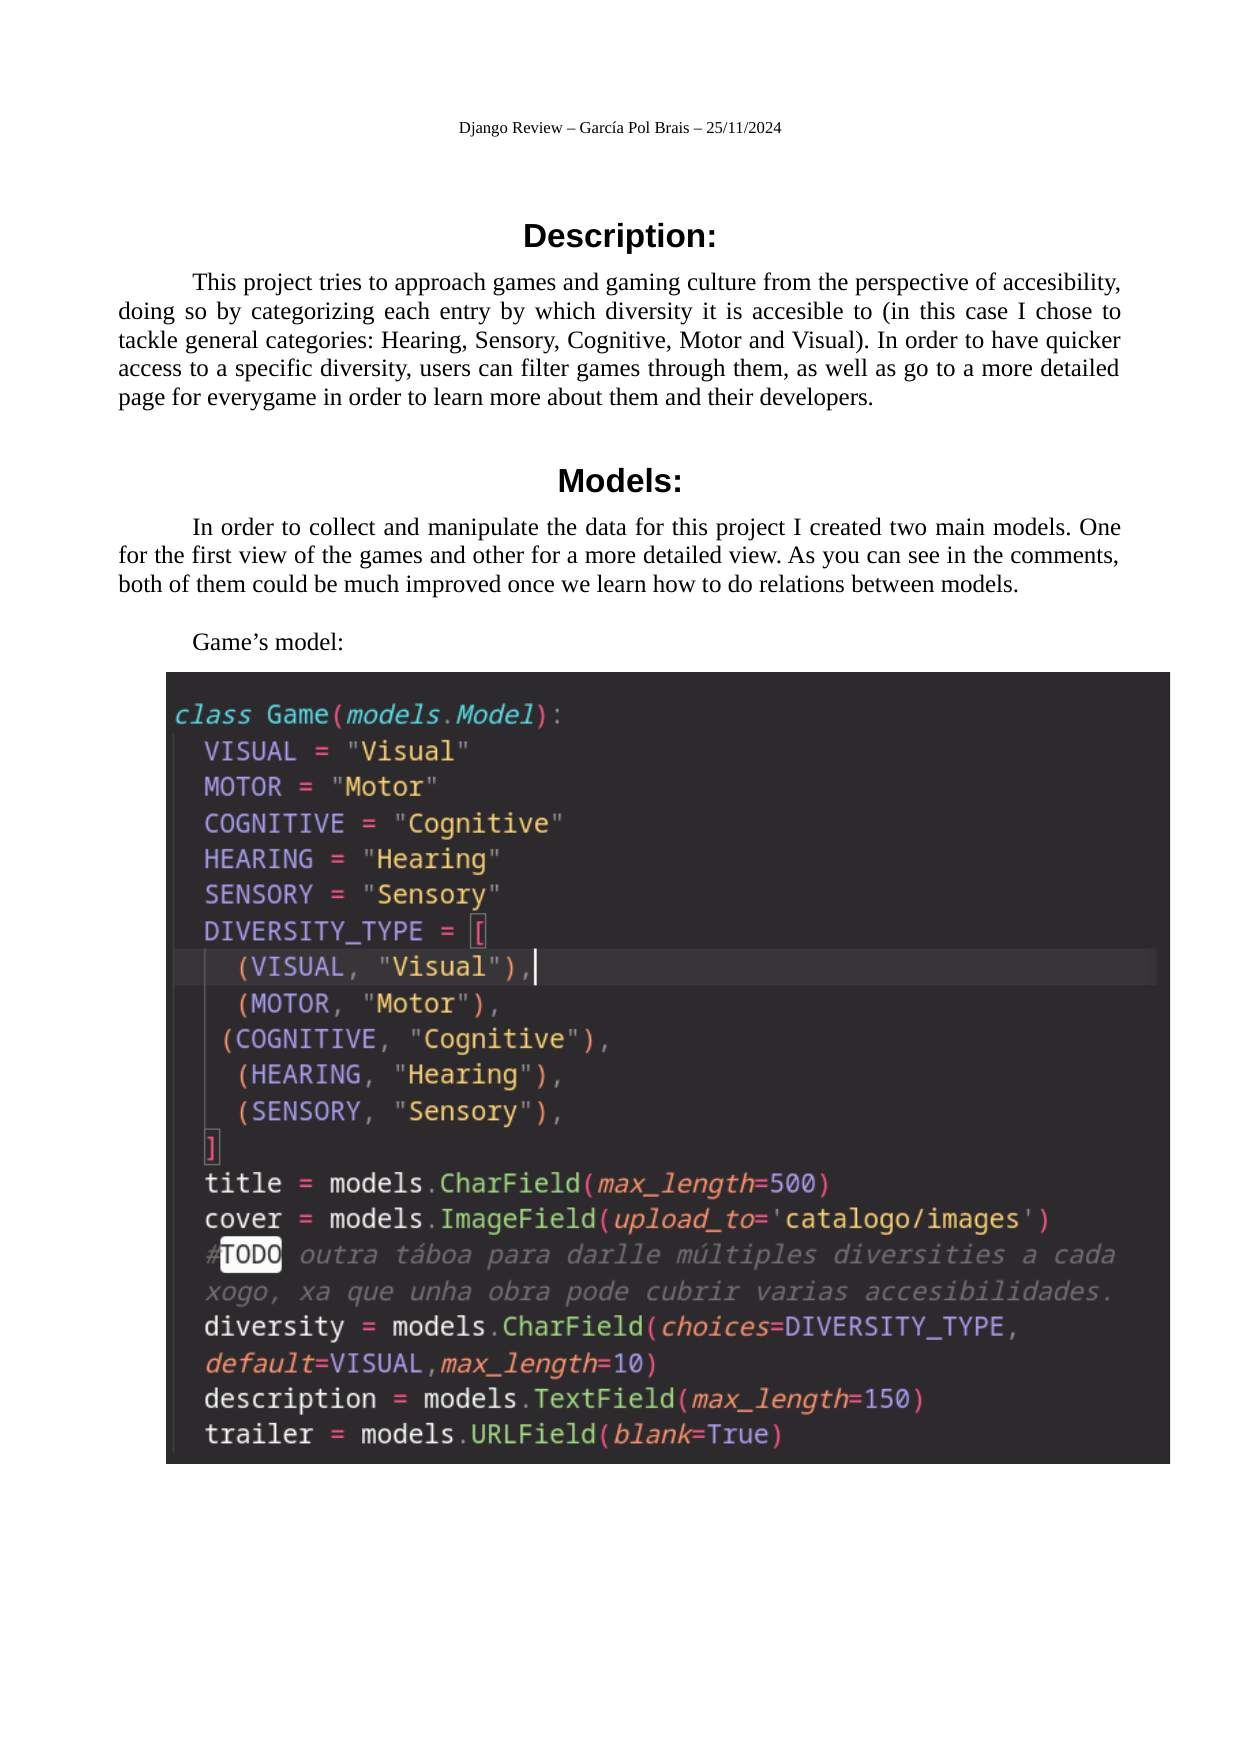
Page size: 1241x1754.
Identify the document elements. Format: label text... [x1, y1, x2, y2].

text This project tries to approach games and gaming culture from the perspective of accesibility, doing so by categorizing each entry by which diversity it is accesible to (in this case I chose to tackle general categories: Hearing, Sensory, Cognitive, Motor and Visual). In order to have quicker access to a specific diversity, users can filter games through them, as well as go to a more detailed page for everygame in order to learn more about them and their developers. [118, 267, 1122, 411]
text Game’s model: [118, 627, 1122, 655]
subtitle Models: [118, 461, 1122, 499]
picture [166, 672, 1171, 1464]
text In order to collect and manipulate the data for this project I created two main models. One for the first view of the games and other for a more detailed view. As you can see in the comments, both of them could be much improved once we learn how to do relations between models. [118, 512, 1122, 598]
subtitle Description: [118, 216, 1122, 255]
